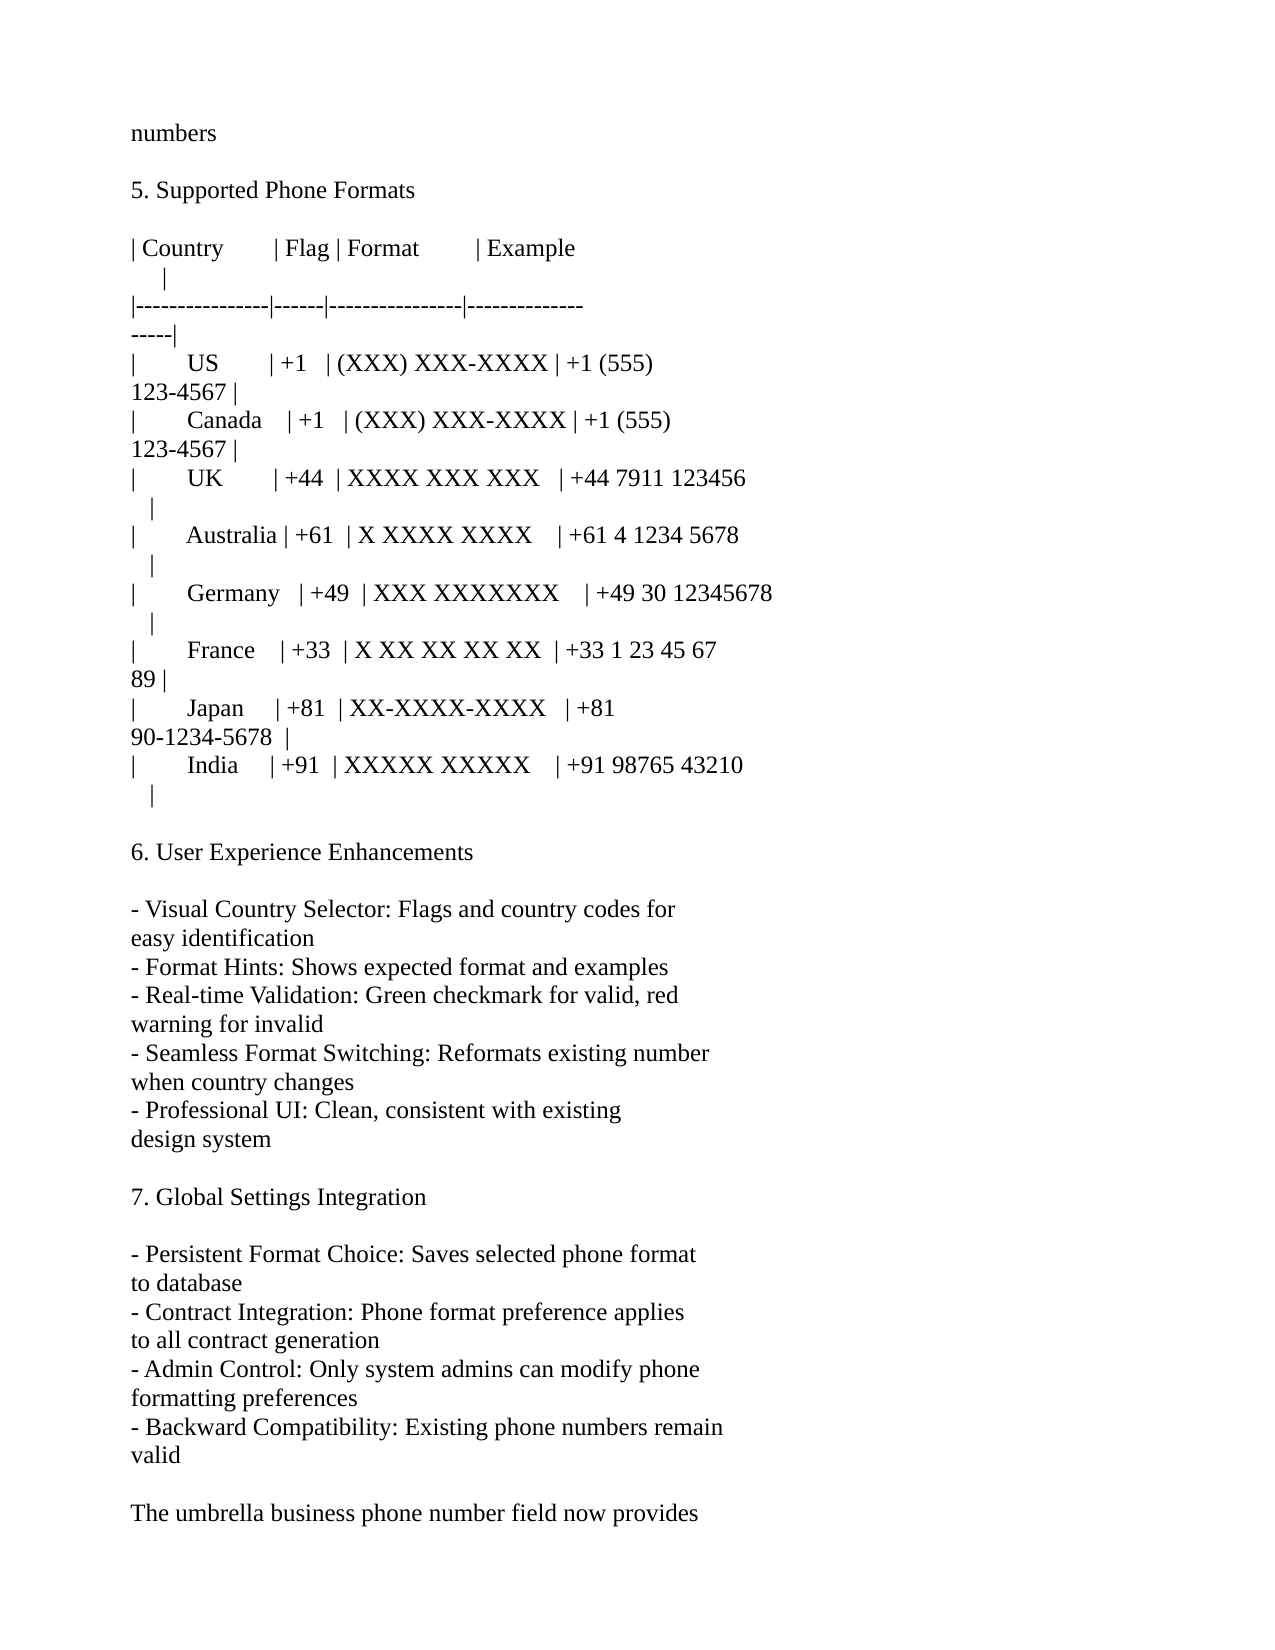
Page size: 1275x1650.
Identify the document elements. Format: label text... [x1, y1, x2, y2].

text - Seamless Format Switching: Reformats existing number [118, 1038, 1157, 1067]
text - Contract Integration: Phone format preference applies [118, 1297, 1157, 1326]
text 6. User Experience Enhancements ✅ [118, 837, 1157, 866]
text | 🇨🇦 Canada | +1 | (XXX) XXX-XXXX | +1 (555) [118, 406, 1157, 434]
text formatting preferences [118, 1383, 1157, 1412]
text - Visual Country Selector: Flags and country codes for [118, 894, 1157, 923]
text |----------------|------|----------------|-------------- [118, 291, 1157, 319]
text 89 | [118, 664, 1157, 693]
text warning for invalid [118, 1009, 1157, 1038]
text - Backward Compatibility: Existing phone numbers remain [118, 1412, 1157, 1441]
text - Admin Control: Only system admins can modify phone [118, 1354, 1157, 1383]
text | [118, 549, 1157, 578]
text 5. Supported Phone Formats [118, 176, 1157, 204]
text 7. Global Settings Integration ✅ [118, 1182, 1157, 1211]
text to all contract generation [118, 1326, 1157, 1354]
text | 🇦🇺 Australia | +61 | X XXXX XXXX | +61 4 1234 5678 [118, 521, 1157, 549]
text easy identification [118, 923, 1157, 952]
text The umbrella business phone number field now provides [118, 1498, 1157, 1527]
text 123-4567 | [118, 434, 1157, 463]
text | [118, 779, 1157, 808]
text | [118, 607, 1157, 636]
text - Professional UI: Clean, consistent with existing [118, 1096, 1157, 1124]
text -----| [118, 319, 1157, 348]
text | 🇩🇪 Germany | +49 | XXX XXXXXXX | +49 30 12345678 [118, 578, 1157, 607]
text - Format Hints: Shows expected format and examples [118, 952, 1157, 981]
text | [118, 492, 1157, 521]
text design system [118, 1124, 1157, 1153]
text | 🇬🇧 UK | +44 | XXXX XXX XXX | +44 7911 123456 [118, 463, 1157, 492]
text 90-1234-5678 | [118, 722, 1157, 751]
text | 🇫🇷 France | +33 | X XX XX XX XX | +33 1 23 45 67 [118, 636, 1157, 664]
text | [118, 262, 1157, 291]
text numbers [118, 118, 1157, 147]
text when country changes [118, 1067, 1157, 1096]
text - Real-time Validation: Green checkmark for valid, red [118, 981, 1157, 1009]
text 123-4567 | [118, 377, 1157, 406]
text | Country | Flag | Format | Example [118, 233, 1157, 262]
text valid [118, 1441, 1157, 1469]
text - Persistent Format Choice: Saves selected phone format [118, 1239, 1157, 1268]
text | 🇺🇸 US | +1 | (XXX) XXX-XXXX | +1 (555) [118, 348, 1157, 377]
text | 🇯🇵 Japan | +81 | XX-XXXX-XXXX | +81 [118, 693, 1157, 722]
text to database [118, 1268, 1157, 1297]
text | 🇮🇳 India | +91 | XXXXX XXXXX | +91 98765 43210 [118, 751, 1157, 779]
